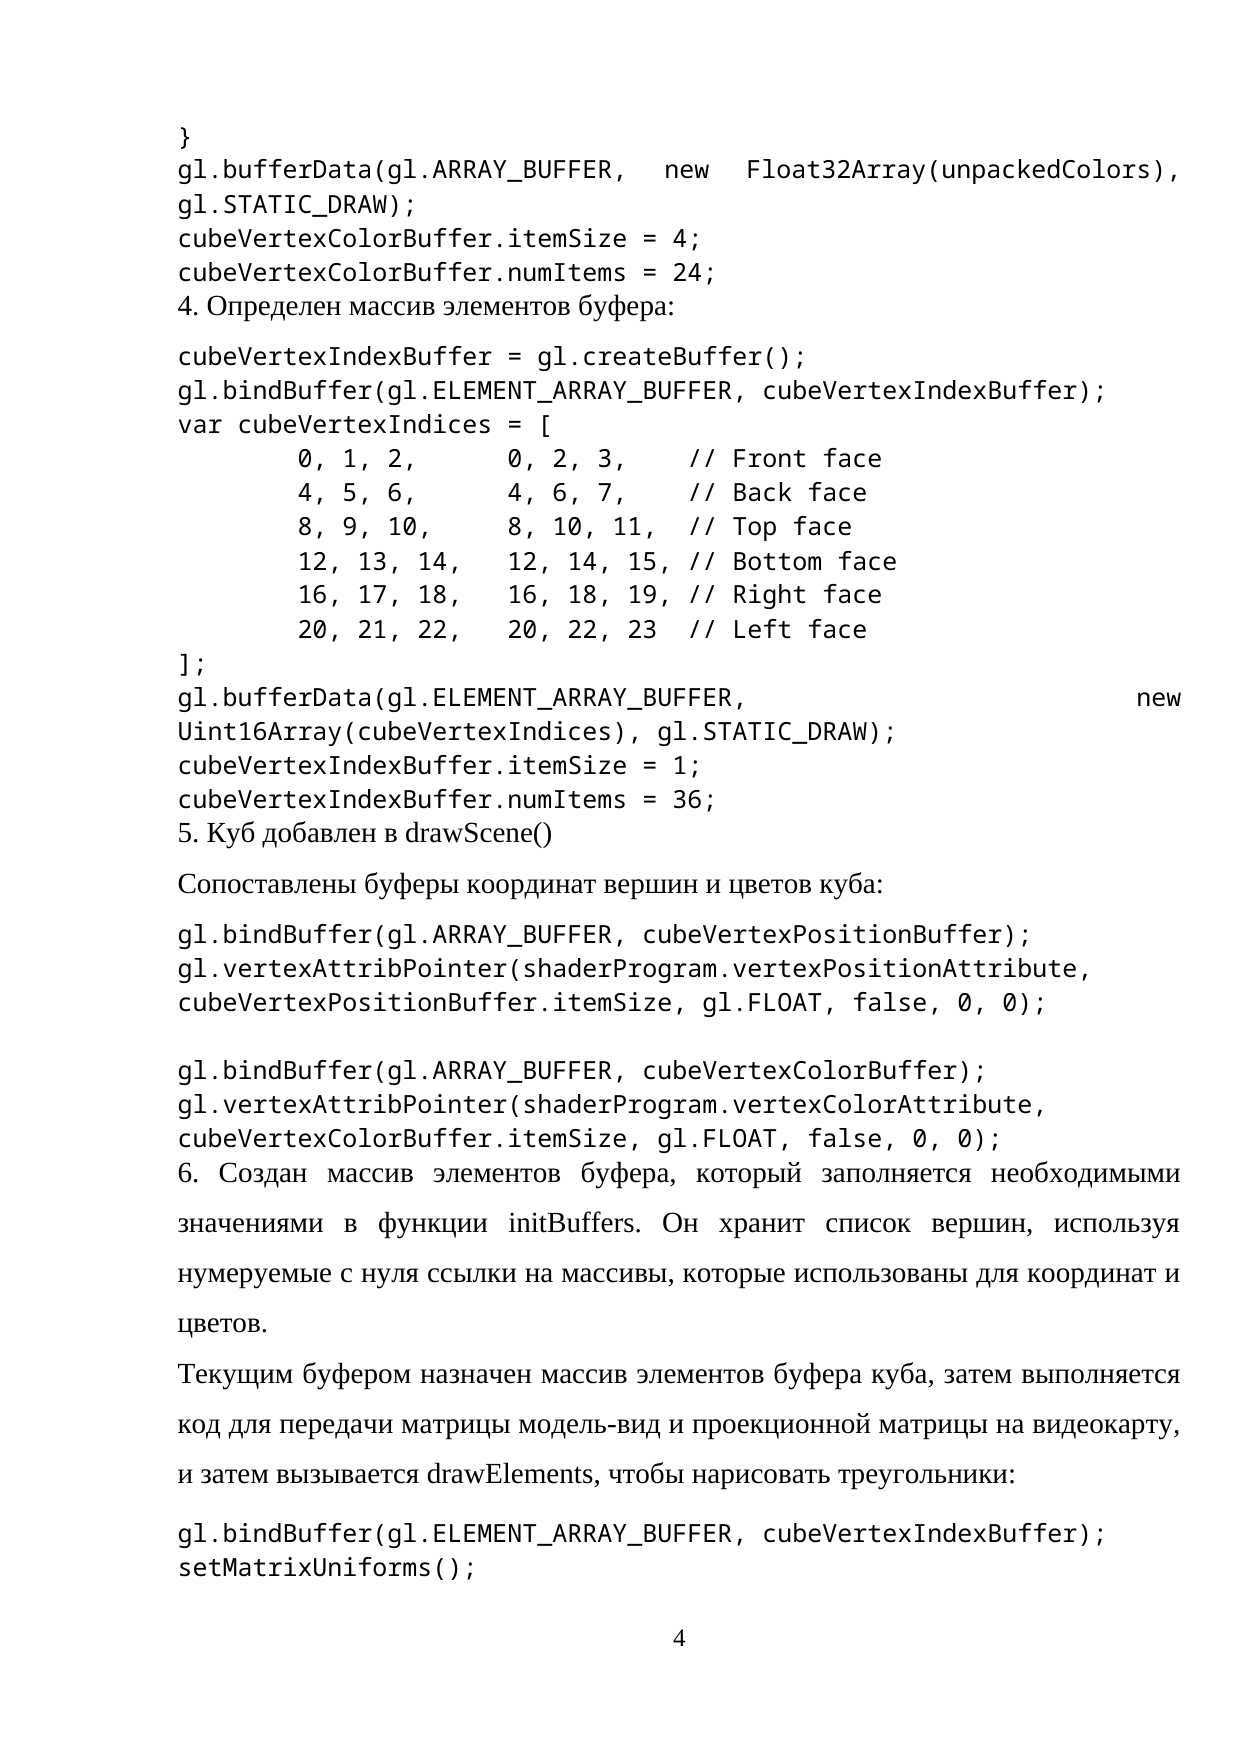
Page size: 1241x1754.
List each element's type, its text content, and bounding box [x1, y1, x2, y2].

text cubeVertexColorBuffer.itemSize = 4; [177, 220, 1181, 254]
text gl.vertexAttribPointer(shaderProgram.vertexColorAttribute, cubeVertexColorBuffer.itemSize, gl.FLOAT, false, 0, 0); [177, 1087, 1181, 1155]
text cubeVertexIndexBuffer = gl.createBuffer(); [177, 339, 1181, 373]
text 0, 1, 2, 0, 2, 3, // Front face [177, 441, 1181, 475]
text var cubeVertexIndices = [ [177, 407, 1181, 441]
text gl.vertexAttribPointer(shaderProgram.vertexPositionAttribute, cubeVertexPositionBuffer.itemSize, gl.FLOAT, false, 0, 0); [177, 950, 1181, 1018]
text gl.bindBuffer(gl.ARRAY_BUFFER, cubeVertexPositionBuffer); [177, 916, 1181, 950]
text cubeVertexIndexBuffer.itemSize = 1; [177, 747, 1181, 782]
text cubeVertexColorBuffer.numItems = 24; [177, 254, 1181, 288]
text gl.bindBuffer(gl.ELEMENT_ARRAY_BUFFER, cubeVertexIndexBuffer); [177, 373, 1181, 407]
text 8, 9, 10, 8, 10, 11, // Top face [177, 509, 1181, 543]
text gl.bufferData(gl.ELEMENT_ARRAY_BUFFER, new Uint16Array(cubeVertexIndices), gl.STATIC_DRAW); [177, 679, 1181, 747]
text 6. Создан массив элементов буфера, который заполняется необходимыми значениями в функции initBuffers. Он хранит список вершин, используя нумеруемые с нуля ссылки на массивы, которые использованы для координат и цветов. [177, 1155, 1181, 1339]
text } [177, 118, 1181, 152]
text 5. Куб добавлен в drawScene() [177, 816, 1181, 849]
subtitle gl.bindBuffer(gl.ELEMENT_ARRAY_BUFFER, cubeVertexIndexBuffer); [177, 1516, 1181, 1550]
text cubeVertexIndexBuffer.numItems = 36; [177, 782, 1181, 816]
text gl.bufferData(gl.ARRAY_BUFFER, new Float32Array(unpackedColors), gl.STATIC_DRAW); [177, 152, 1181, 220]
text gl.bindBuffer(gl.ARRAY_BUFFER, cubeVertexColorBuffer); [177, 1052, 1181, 1087]
text 20, 21, 22, 20, 22, 23 // Left face [177, 611, 1181, 645]
text ]; [177, 645, 1181, 679]
text 12, 13, 14, 12, 14, 15, // Bottom face [177, 543, 1181, 577]
text 4. Определен массив элементов буфера: [177, 288, 1181, 322]
text Сопоставлены буферы координат вершин и цветов куба: [177, 866, 1181, 899]
text 4, 5, 6, 4, 6, 7, // Back face [177, 475, 1181, 509]
text 16, 17, 18, 16, 18, 19, // Right face [177, 577, 1181, 611]
subtitle setMatrixUniforms(); [177, 1550, 1181, 1584]
subtitle Текущим буфером назначен массив элементов буфера куба, затем выполняется код для передачи матрицы модель-вид и проекционной матрицы на видеокарту, и затем вызывается drawElements, чтобы нарисовать треугольники: [177, 1356, 1181, 1490]
